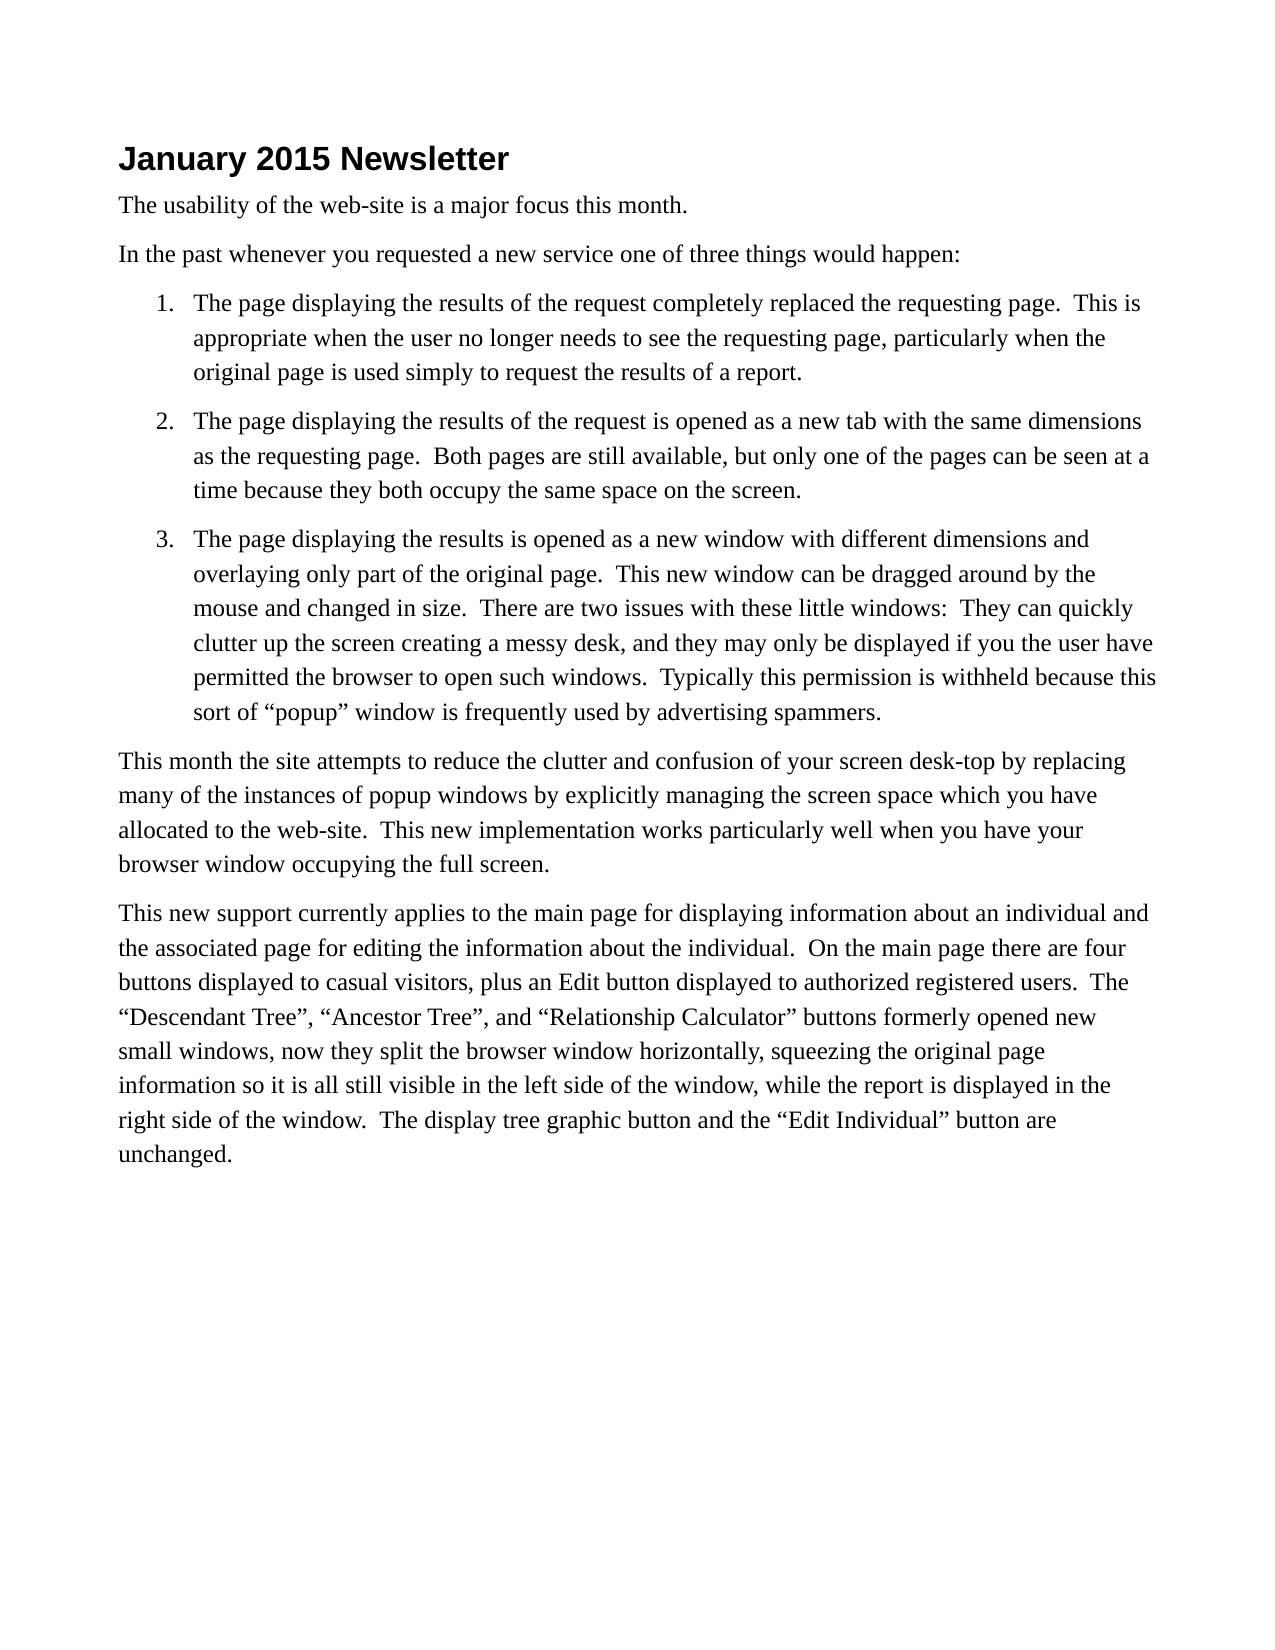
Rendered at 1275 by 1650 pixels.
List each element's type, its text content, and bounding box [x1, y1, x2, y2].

subtitle January 2015 Newsletter [118, 139, 1157, 178]
list The page displaying the results is opened as a new window with different dimensions and overlaying only part of the original page. This new window can be dragged around by the mouse and changed in size. There are two issues with these little windows: They can quickly clutter up the screen creating a messy desk, and they may only be displayed if you the user have permitted the browser to open such windows. Typically this permission is withheld because this sort of “popup” window is frequently used by advertising spammers. [156, 524, 1157, 725]
list The page displaying the results of the request completely replaced the requesting page. This is appropriate when the user no longer needs to see the requesting page, particularly when the original page is used simply to request the results of a report. [156, 288, 1157, 386]
text In the past whenever you requested a new service one of three things would happen: [118, 239, 1157, 268]
text The usability of the web-site is a major focus this month. [118, 190, 1157, 219]
list The page displaying the results of the request is opened as a new tab with the same dimensions as the requesting page. Both pages are still available, but only one of the pages can be seen at a time because they both occupy the same space on the screen. [156, 406, 1157, 504]
text This month the site attempts to reduce the clutter and confusion of your screen desk-top by replacing many of the instances of popup windows by explicitly managing the screen space which you have allocated to the web-site. This new implementation works particularly well when you have your browser window occupying the full screen. [118, 746, 1157, 878]
text This new support currently applies to the main page for displaying information about an individual and the associated page for editing the information about the individual. On the main page there are four buttons displayed to casual visitors, plus an Edit button displayed to authorized registered users. The “Descendant Tree”, “Ancestor Tree”, and “Relationship Calculator” buttons formerly opened new small windows, now they split the browser window horizontally, squeezing the original page information so it is all still visible in the left side of the window, while the report is displayed in the right side of the window. The display tree graphic button and the “Edit Individual” button are unchanged. [118, 898, 1157, 1168]
